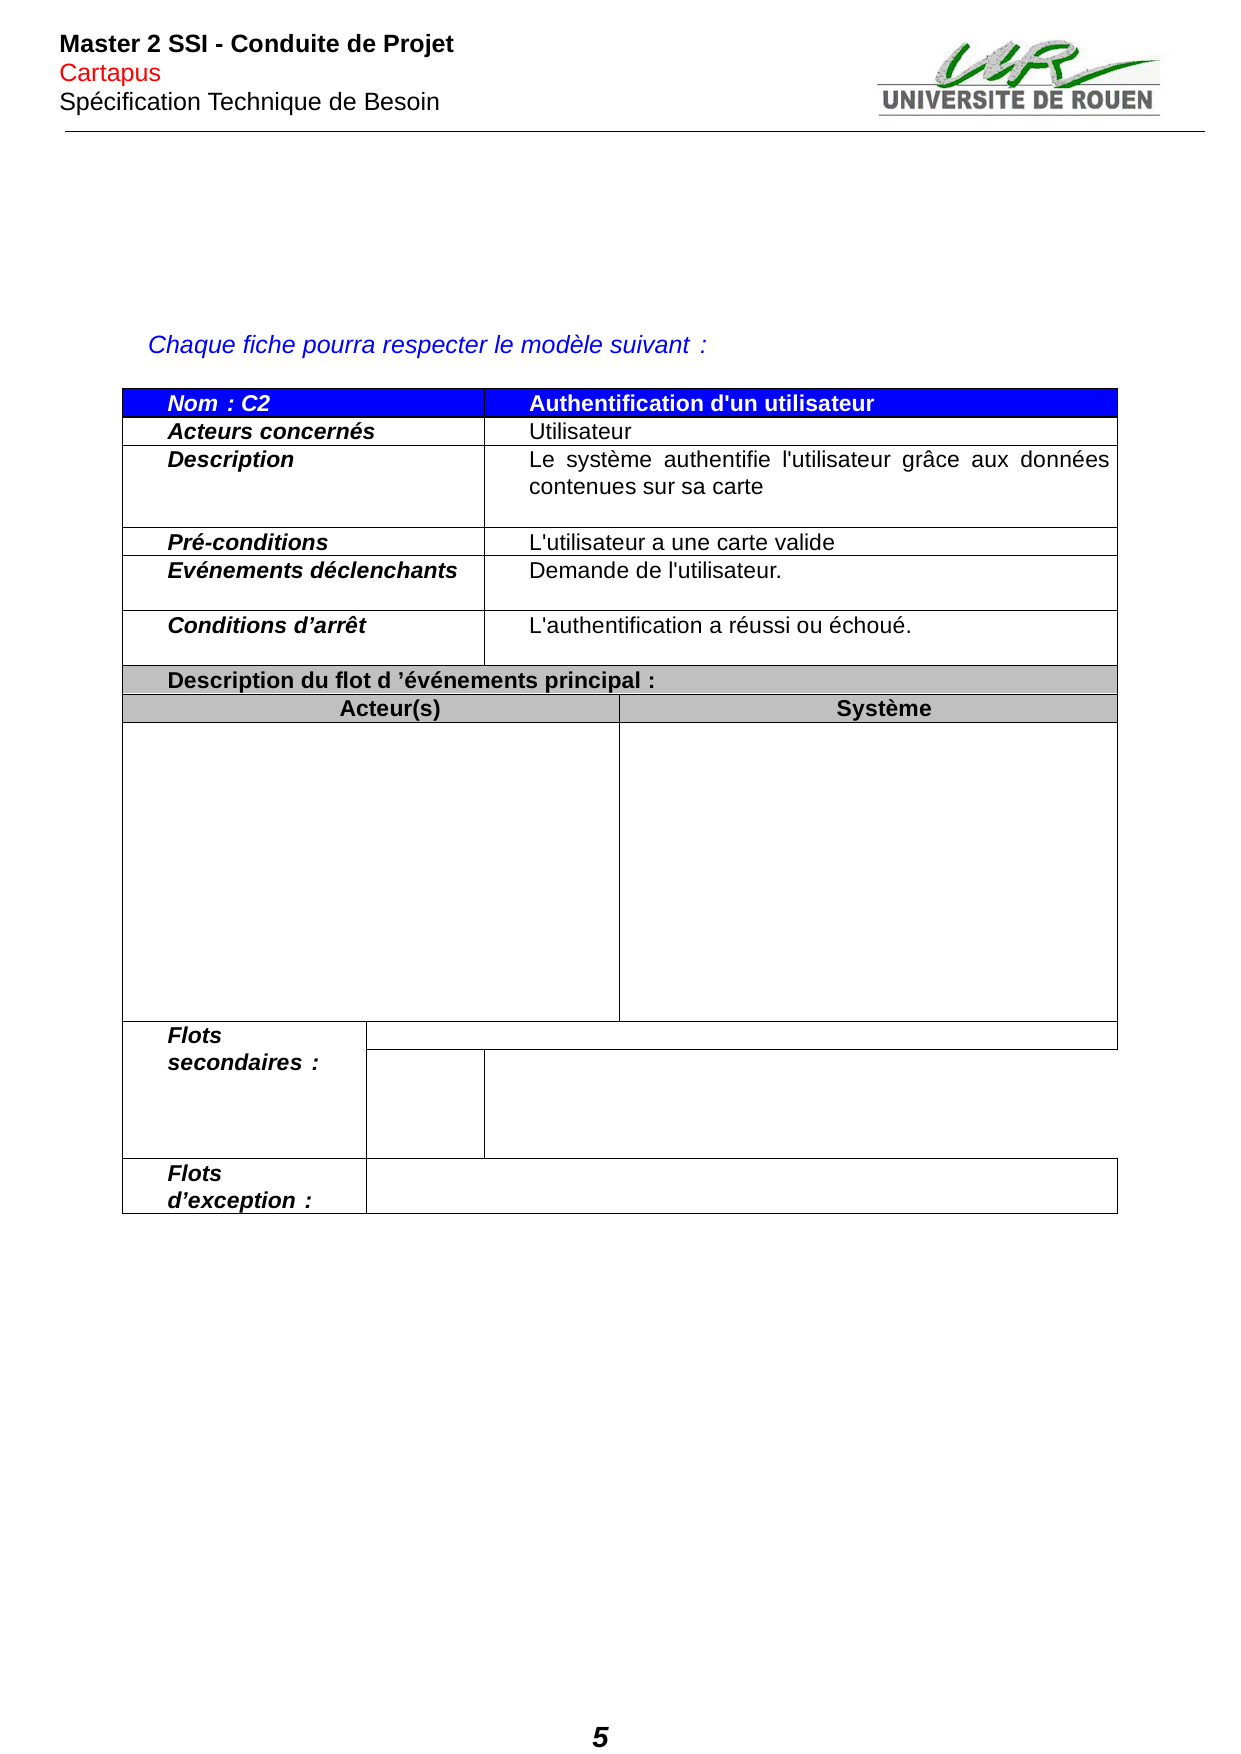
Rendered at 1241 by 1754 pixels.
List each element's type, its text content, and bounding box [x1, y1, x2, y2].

table_cell Le système authentifie l'utilisateur grâce aux données contenues sur sa carte [485, 446, 1117, 527]
table_cell L'authentification a réussi ou échoué. [485, 611, 1117, 665]
table_header Authentification d'un utilisateur [485, 389, 1117, 416]
table_cell [123, 723, 619, 1021]
table_cell Utilisateur [485, 418, 1117, 444]
table_cell Pré-conditions [123, 528, 484, 555]
table_cell Flots d’exception : [123, 1159, 366, 1213]
table_cell Demande de l'utilisateur. [485, 556, 1117, 610]
table_cell Flots secondaires : [123, 1022, 366, 1158]
table_cell L'utilisateur a une carte valide [485, 528, 1117, 555]
table_cell [485, 1050, 1118, 1158]
table_cell Evénements déclenchants [123, 556, 484, 610]
table_cell Acteur(s) [123, 695, 619, 722]
table_header Nom : C2 [123, 389, 484, 416]
picture [872, 32, 1170, 118]
table_cell Description [123, 446, 484, 527]
table_cell Description du flot d ’événements principal : [123, 666, 1117, 693]
table_cell [367, 1022, 1117, 1049]
table_cell Système [620, 695, 1117, 722]
text Chaque fiche pourra respecter le modèle suivant : [103, 330, 1181, 359]
table_cell [620, 723, 1117, 1021]
table_cell [367, 1159, 1117, 1213]
table_cell Conditions d’arrêt [123, 611, 484, 665]
table_cell [367, 1050, 484, 1158]
table_cell Acteurs concernés [123, 418, 484, 444]
